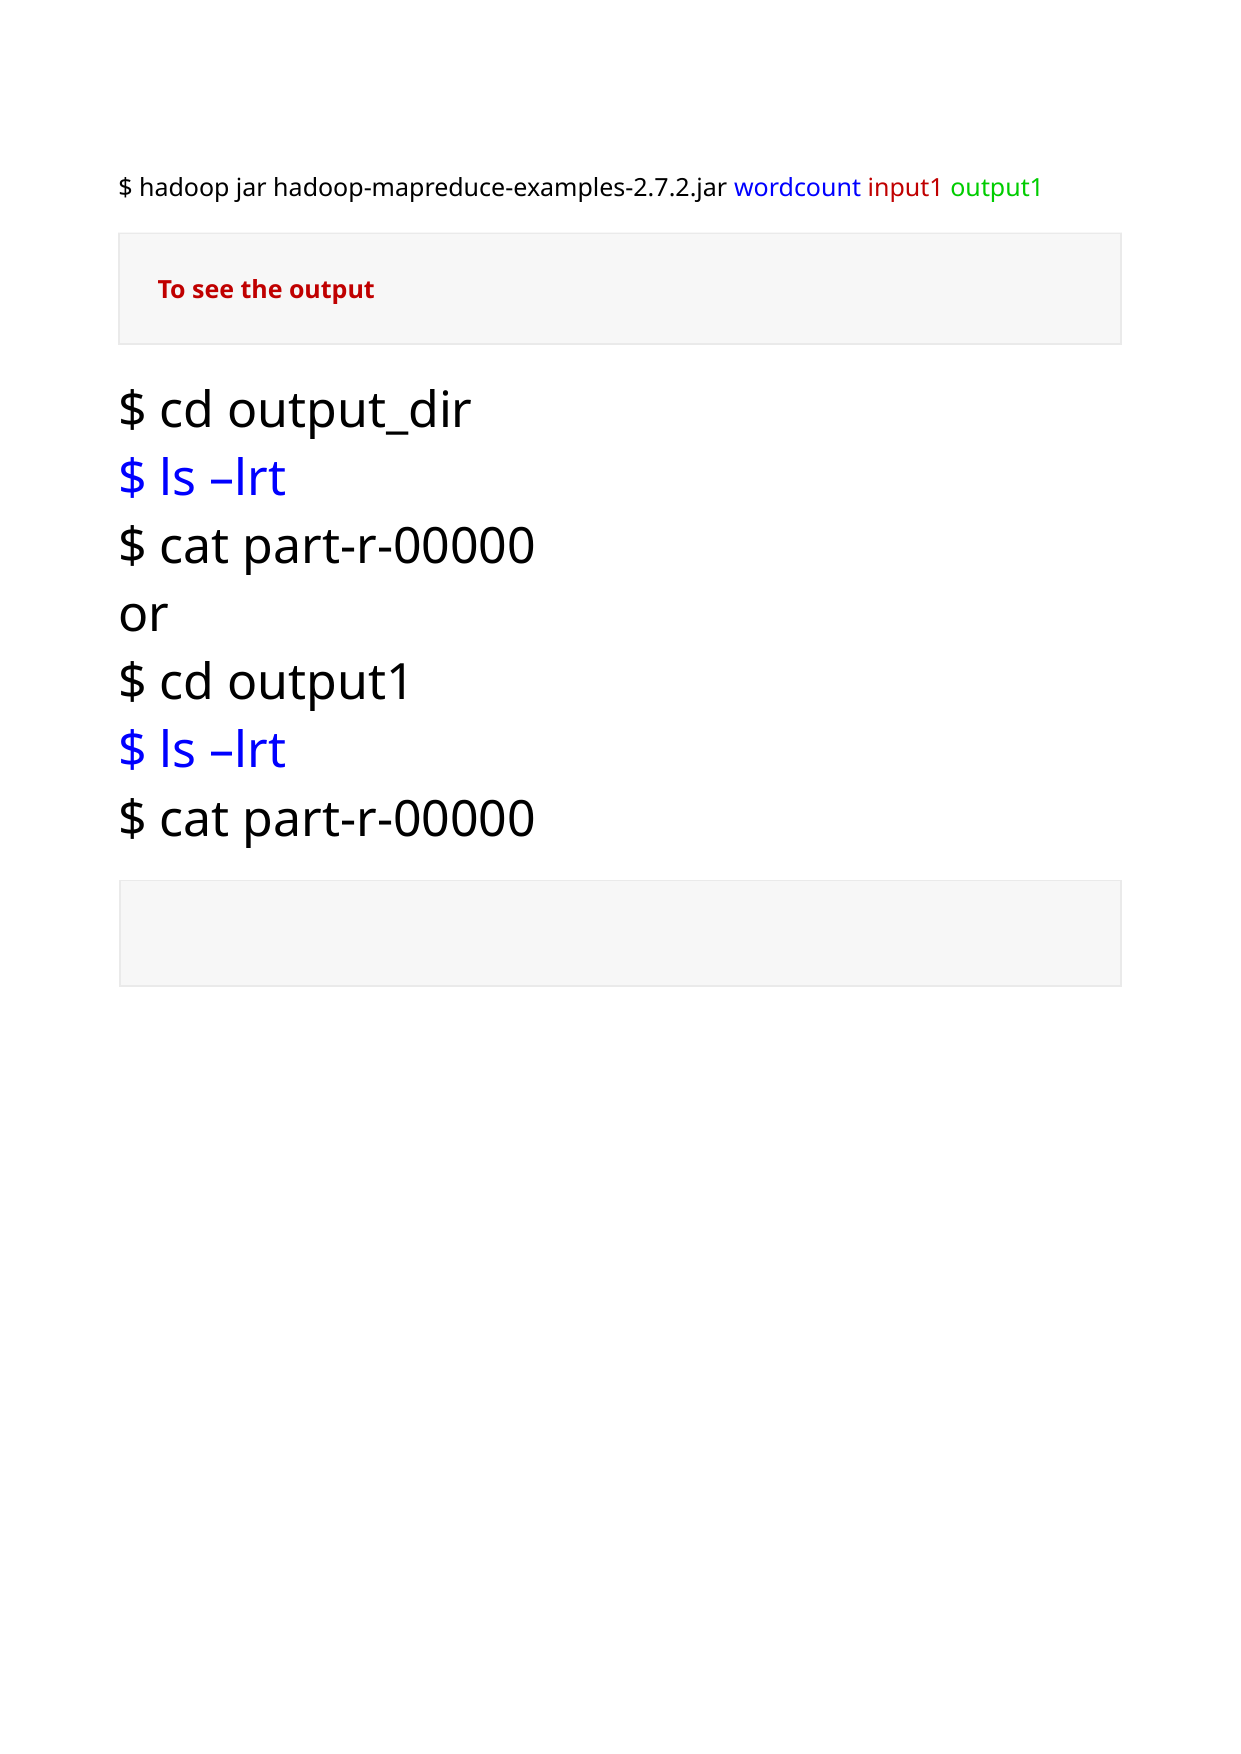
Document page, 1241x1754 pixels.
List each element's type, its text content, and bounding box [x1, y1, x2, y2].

text $ ls –lrt [118, 442, 1122, 510]
text $ cat part-r-00000 [118, 510, 1122, 578]
text To see the output [120, 234, 1120, 343]
text $ cd output_dir [118, 374, 1122, 442]
text $ cat part-r-00000 [118, 782, 1122, 851]
text $ cd output1 [118, 646, 1122, 714]
text $ ls –lrt [118, 714, 1122, 782]
text or [118, 578, 1122, 646]
text $ hadoop jar hadoop-mapreduce-examples-2.7.2.jar wordcount input1 output1 [118, 169, 1122, 203]
